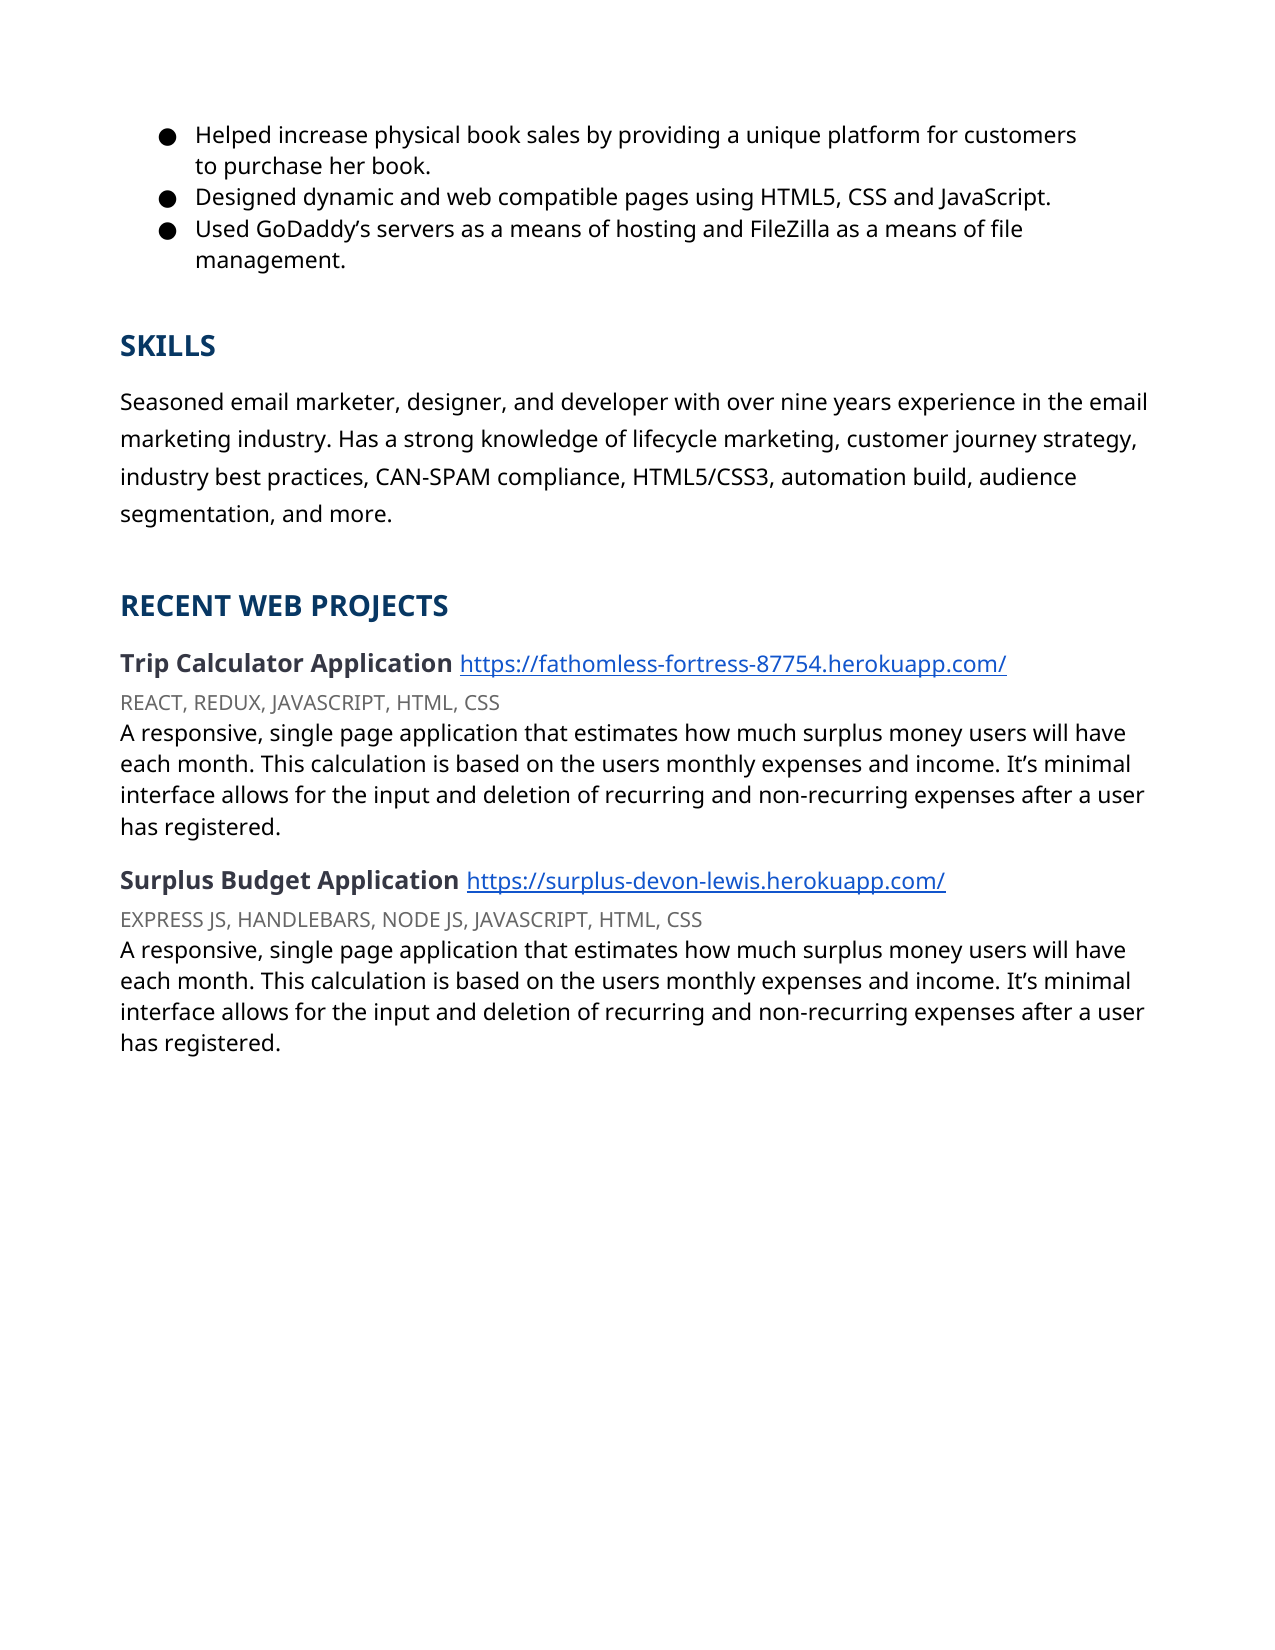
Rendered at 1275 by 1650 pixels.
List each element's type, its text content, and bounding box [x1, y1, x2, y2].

text Seasoned email marketer, designer, and developer with over nine years experience in the email marketing industry. Has a strong knowledge of lifecycle marketing, customer journey strategy, industry best practices, CAN-SPAM compliance, HTML5/CSS3, automation build, audience segmentation, and more. [120, 386, 1155, 529]
subtitle RECENT WEB PROJECTS [120, 586, 1155, 625]
subtitle SKILLS [120, 325, 1155, 365]
text EXPRESS JS, HANDLEBARS, NODE JS, JAVASCRIPT, HTML, CSS [120, 905, 1155, 933]
list Helped increase physical book sales by providing a unique platform for customers to purchase her book. [157, 119, 1095, 181]
list Used GoDaddy’s servers as a means of hosting and FileZilla as a means of file management. [157, 212, 1095, 275]
subtitle Surplus Budget Application https://surplus-devon-lewis.herokuapp.com/ [120, 863, 1155, 897]
text A responsive, single page application that estimates how much surplus money users will have each month. This calculation is based on the users monthly expenses and income. It’s minimal interface allows for the input and deletion of recurring and non-recurring expenses after a user has registered. [120, 717, 1155, 842]
text REACT, REDUX, JAVASCRIPT, HTML, CSS [120, 688, 1155, 717]
subtitle Trip Calculator Application https://fathomless-fortress-87754.herokuapp.com/ [120, 646, 1155, 680]
text A responsive, single page application that estimates how much surplus money users will have each month. This calculation is based on the users monthly expenses and income. It’s minimal interface allows for the input and deletion of recurring and non-recurring expenses after a user has registered. [120, 933, 1155, 1058]
list Designed dynamic and web compatible pages using HTML5, CSS and JavaScript. [157, 181, 1095, 212]
